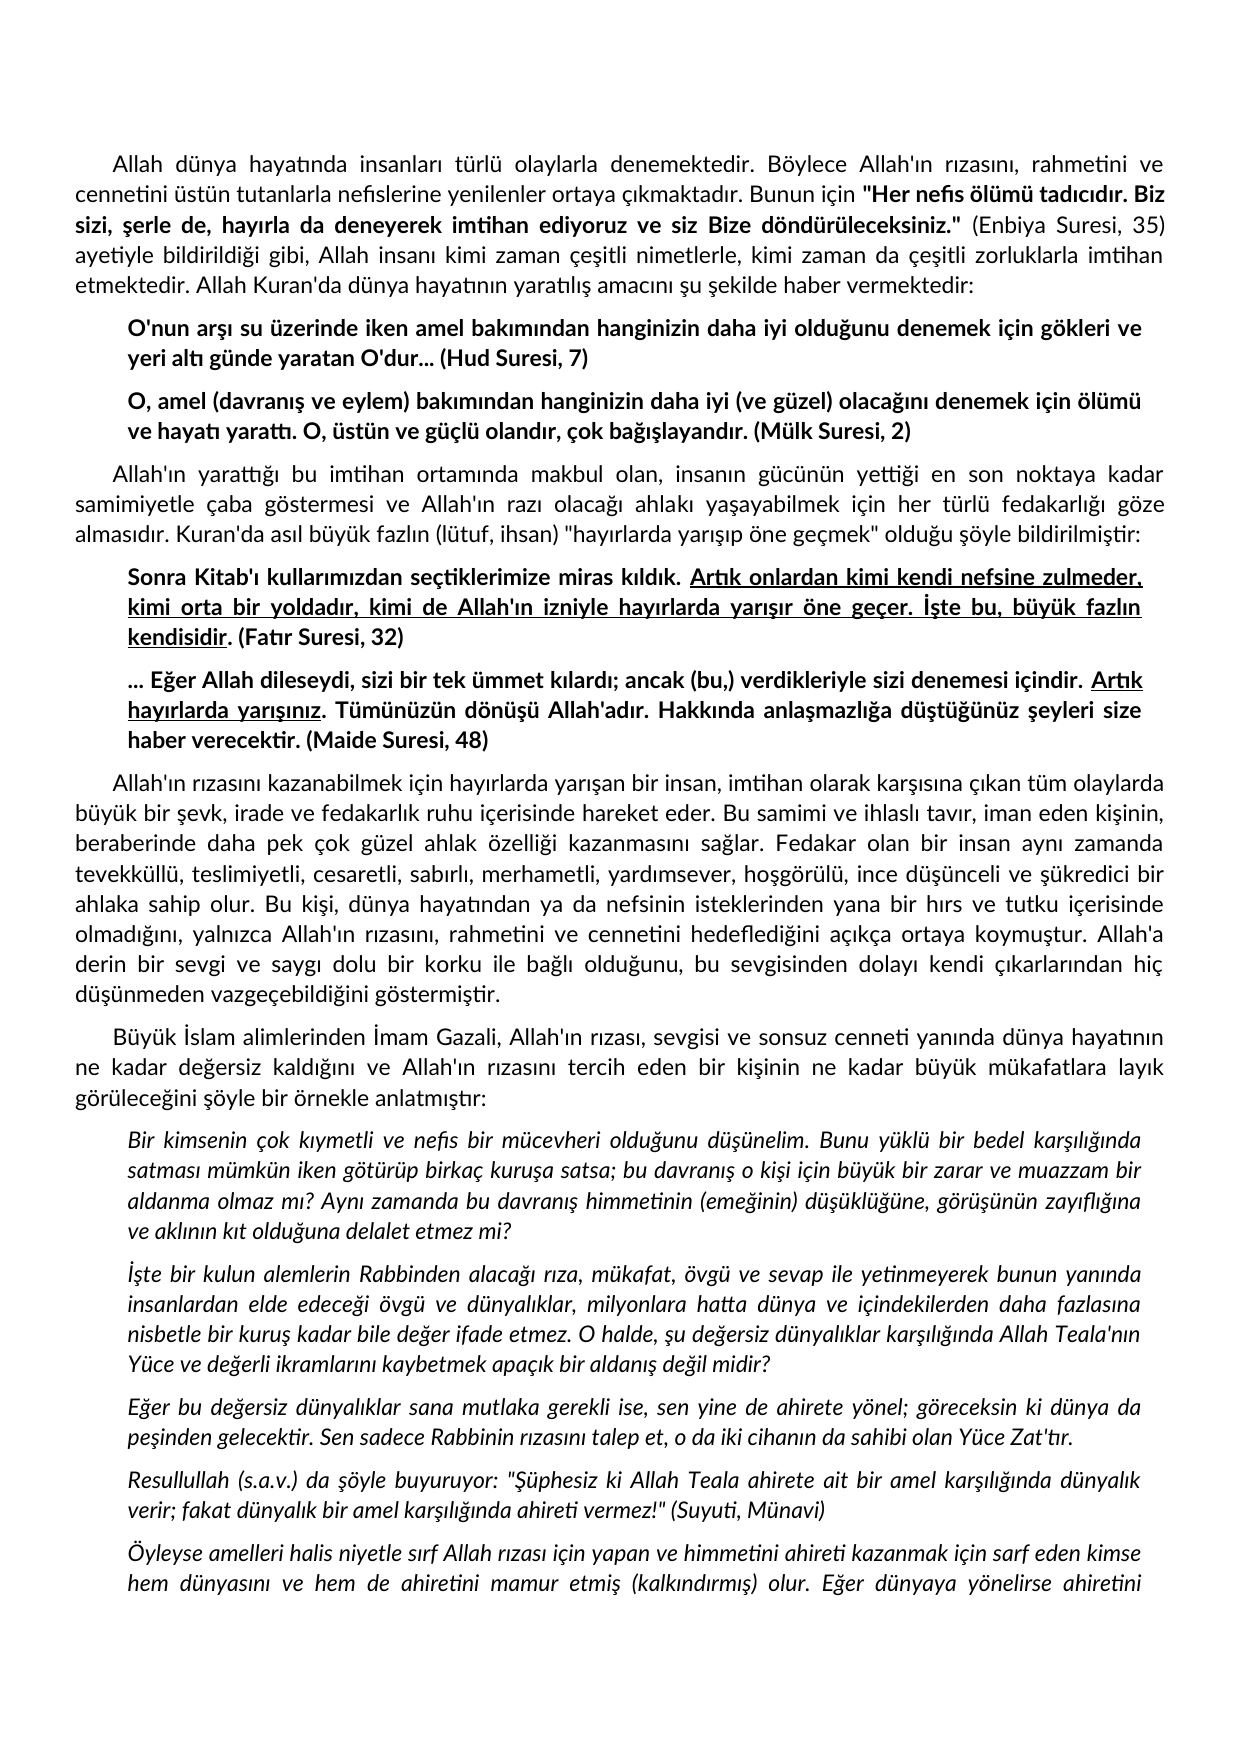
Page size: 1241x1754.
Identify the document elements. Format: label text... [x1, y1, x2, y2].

text O, amel (davranış ve eylem) bakımından hanginizin daha iyi (ve güzel) olacağını denemek için ölümü ve hayatı yarattı. O, üstün ve güçlü olandır, çok bağışlayandır. (Mülk Suresi, 2) [127, 386, 1143, 444]
text Allah dünya hayatında insanları türlü olaylarla denemektedir. Böylece Allah'ın rızasını, rahmetini ve cennetini üstün tutanlarla nefislerine yenilenler ortaya çıkmaktadır. Bunun için "Her nefis ölümü tadıcıdır. Biz sizi, şerle de, hayırla da deneyerek imtihan ediyoruz ve siz Bize döndürüleceksiniz." (Enbiya Suresi, 35) ayetiyle bildirildiği gibi, Allah insanı kimi zaman çeşitli nimetlerle, kimi zaman da çeşitli zorluklarla imtihan etmektedir. Allah Kuran'da dünya hayatının yaratılış amacını şu şekilde haber vermektedir: [75, 150, 1165, 298]
text Sonra Kitab'ı kullarımızdan seçtiklerimize miras kıldık. Artık onlardan kimi kendi nefsine zulmeder, kimi orta bir yoldadır, kimi de Allah'ın izniyle hayırlarda yarışır öne geçer. İşte bu, büyük fazlın kendisidir. (Fatır Suresi, 32) [127, 562, 1143, 650]
text Öyleyse amelleri halis niyetle sırf Allah rızası için yapan ve himmetini ahireti kazanmak için sarf eden kimse hem dünyasını ve hem de ahiretini mamur etmiş (kalkındırmış) olur. Eğer dünyaya yönelirse ahiretini [127, 1538, 1143, 1596]
text Büyük İslam alimlerinden İmam Gazali, Allah'ın rızası, sevgisi ve sonsuz cenneti yanında dünya hayatının ne kadar değersiz kaldığını ve Allah'ın rızasını tercih eden bir kişinin ne kadar büyük mükafatlara layık görüleceğini şöyle bir örnekle anlatmıştır: [75, 1023, 1165, 1111]
text Resullullah (s.a.v.) da şöyle buyuruyor: "Şüphesiz ki Allah Teala ahirete ait bir amel karşılığında dünyalık verir; fakat dünyalık bir amel karşılığında ahireti vermez!" (Suyuti, Münavi) [127, 1466, 1143, 1523]
text Bir kimsenin çok kıymetli ve nefis bir mücevheri olduğunu düşünelim. Bunu yüklü bir bedel karşılığında satması mümkün iken götürüp birkaç kuruşa satsa; bu davranış o kişi için büyük bir zarar ve muazzam bir aldanma olmaz mı? Aynı zamanda bu davranış himmetinin (emeğinin) düşüklüğüne, görüşünün zayıflığına ve aklının kıt olduğuna delalet etmez mi? [127, 1126, 1143, 1244]
text Allah'ın yarattığı bu imtihan ortamında makbul olan, insanın gücünün yettiği en son noktaya kadar samimiyetle çaba göstermesi ve Allah'ın razı olacağı ahlakı yaşayabilmek için her türlü fedakarlığı göze almasıdır. Kuran'da asıl büyük fazlın (lütuf, ihsan) "hayırlarda yarışıp öne geçmek" olduğu şöyle bildirilmiştir: [75, 459, 1165, 547]
text O'nun arşı su üzerinde iken amel bakımından hanginizin daha iyi olduğunu denemek için gökleri ve yeri altı günde yaratan O'dur... (Hud Suresi, 7) [127, 313, 1143, 371]
text Allah'ın rızasını kazanabilmek için hayırlarda yarışan bir insan, imtihan olarak karşısına çıkan tüm olaylarda büyük bir şevk, irade ve fedakarlık ruhu içerisinde hareket eder. Bu samimi ve ihlaslı tavır, iman eden kişinin, beraberinde daha pek çok güzel ahlak özelliği kazanmasını sağlar. Fedakar olan bir insan aynı zamanda tevekküllü, teslimiyetli, cesaretli, sabırlı, merhametli, yardımsever, hoşgörülü, ince düşünceli ve şükredici bir ahlaka sahip olur. Bu kişi, dünya hayatından ya da nefsinin isteklerinden yana bir hırs ve tutku içerisinde olmadığını, yalnızca Allah'ın rızasını, rahmetini ve cennetini hedeflediğini açıkça ortaya koymuştur. Allah'a derin bir sevgi ve saygı dolu bir korku ile bağlı olduğunu, bu sevgisinden dolayı kendi çıkarlarından hiç düşünmeden vazgeçebildiğini göstermiştir. [75, 769, 1165, 1008]
text ... Eğer Allah dileseydi, sizi bir tek ümmet kılardı; ancak (bu,) verdikleriyle sizi denemesi içindir. Artık hayırlarda yarışınız. Tümünüzün dönüşü Allah'adır. Hakkında anlaşmazlığa düştüğünüz şeyleri size haber verecektir. (Maide Suresi, 48) [127, 666, 1143, 753]
text İşte bir kulun alemlerin Rabbinden alacağı rıza, mükafat, övgü ve sevap ile yetinmeyerek bunun yanında insanlardan elde edeceği övgü ve dünyalıklar, milyonlara hatta dünya ve içindekilerden daha fazlasına nisbetle bir kuruş kadar bile değer ifade etmez. O halde, şu değersiz dünyalıklar karşılığında Allah Teala'nın Yüce ve değerli ikramlarını kaybetmek apaçık bir aldanış değil midir? [127, 1259, 1143, 1377]
text Eğer bu değersiz dünyalıklar sana mutlaka gerekli ise, sen yine de ahirete yönel; göreceksin ki dünya da peşinden gelecektir. Sen sadece Rabbinin rızasını talep et, o da iki cihanın da sahibi olan Yüce Zat'tır. [127, 1393, 1143, 1450]
